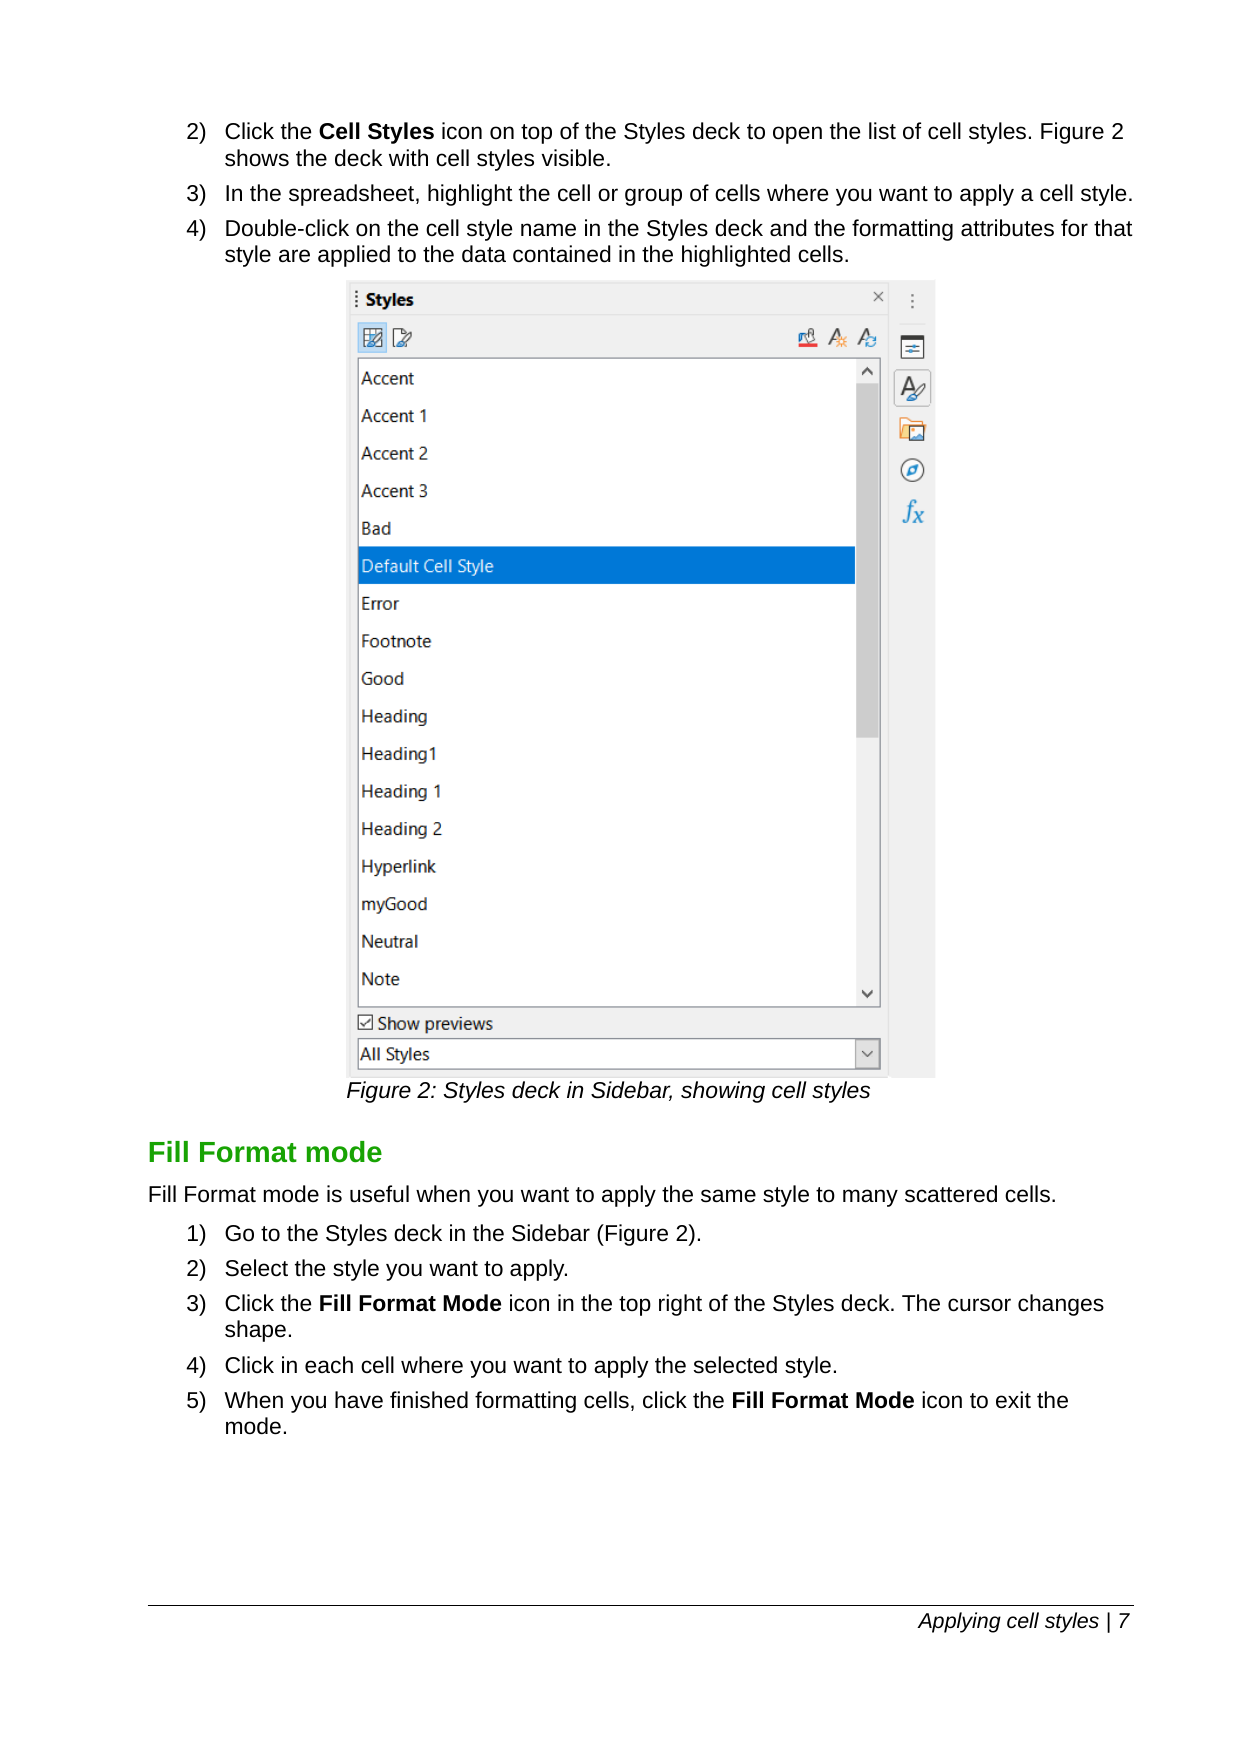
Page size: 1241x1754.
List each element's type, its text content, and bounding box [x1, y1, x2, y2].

list In the spreadsheet, highlight the cell or group of cells where you want to apply a cell style. [207, 180, 1134, 206]
list Click in each cell where you want to apply the selected style. [207, 1352, 1134, 1378]
subtitle Fill Format mode [148, 1136, 1134, 1169]
list Go to the Styles deck in the Sidebar (Figure 2). [207, 1220, 1134, 1246]
list Double-click on the cell style name in the Styles deck and the formatting attributes for that style are applied to the data contained in the highlighted cells. [207, 215, 1134, 268]
text Figure 2: Styles deck in Sidebar, showing cell styles [346, 1078, 936, 1104]
list Click the Cell Styles icon on top of the Styles deck to open the list of cell styles. Figure 2 shows the deck with cell styles visible. [207, 118, 1134, 171]
list Click the Fill Format Mode icon in the top right of the Styles deck. The cursor changes shape. [207, 1290, 1134, 1343]
list Select the style you want to apply. [207, 1255, 1134, 1281]
list Fill Format mode is useful when you want to apply the same style to many scattered cells. [148, 1181, 1134, 1207]
picture [346, 279, 936, 1078]
list When you have finished formatting cells, click the Fill Format Mode icon to exit the mode. [207, 1387, 1134, 1439]
